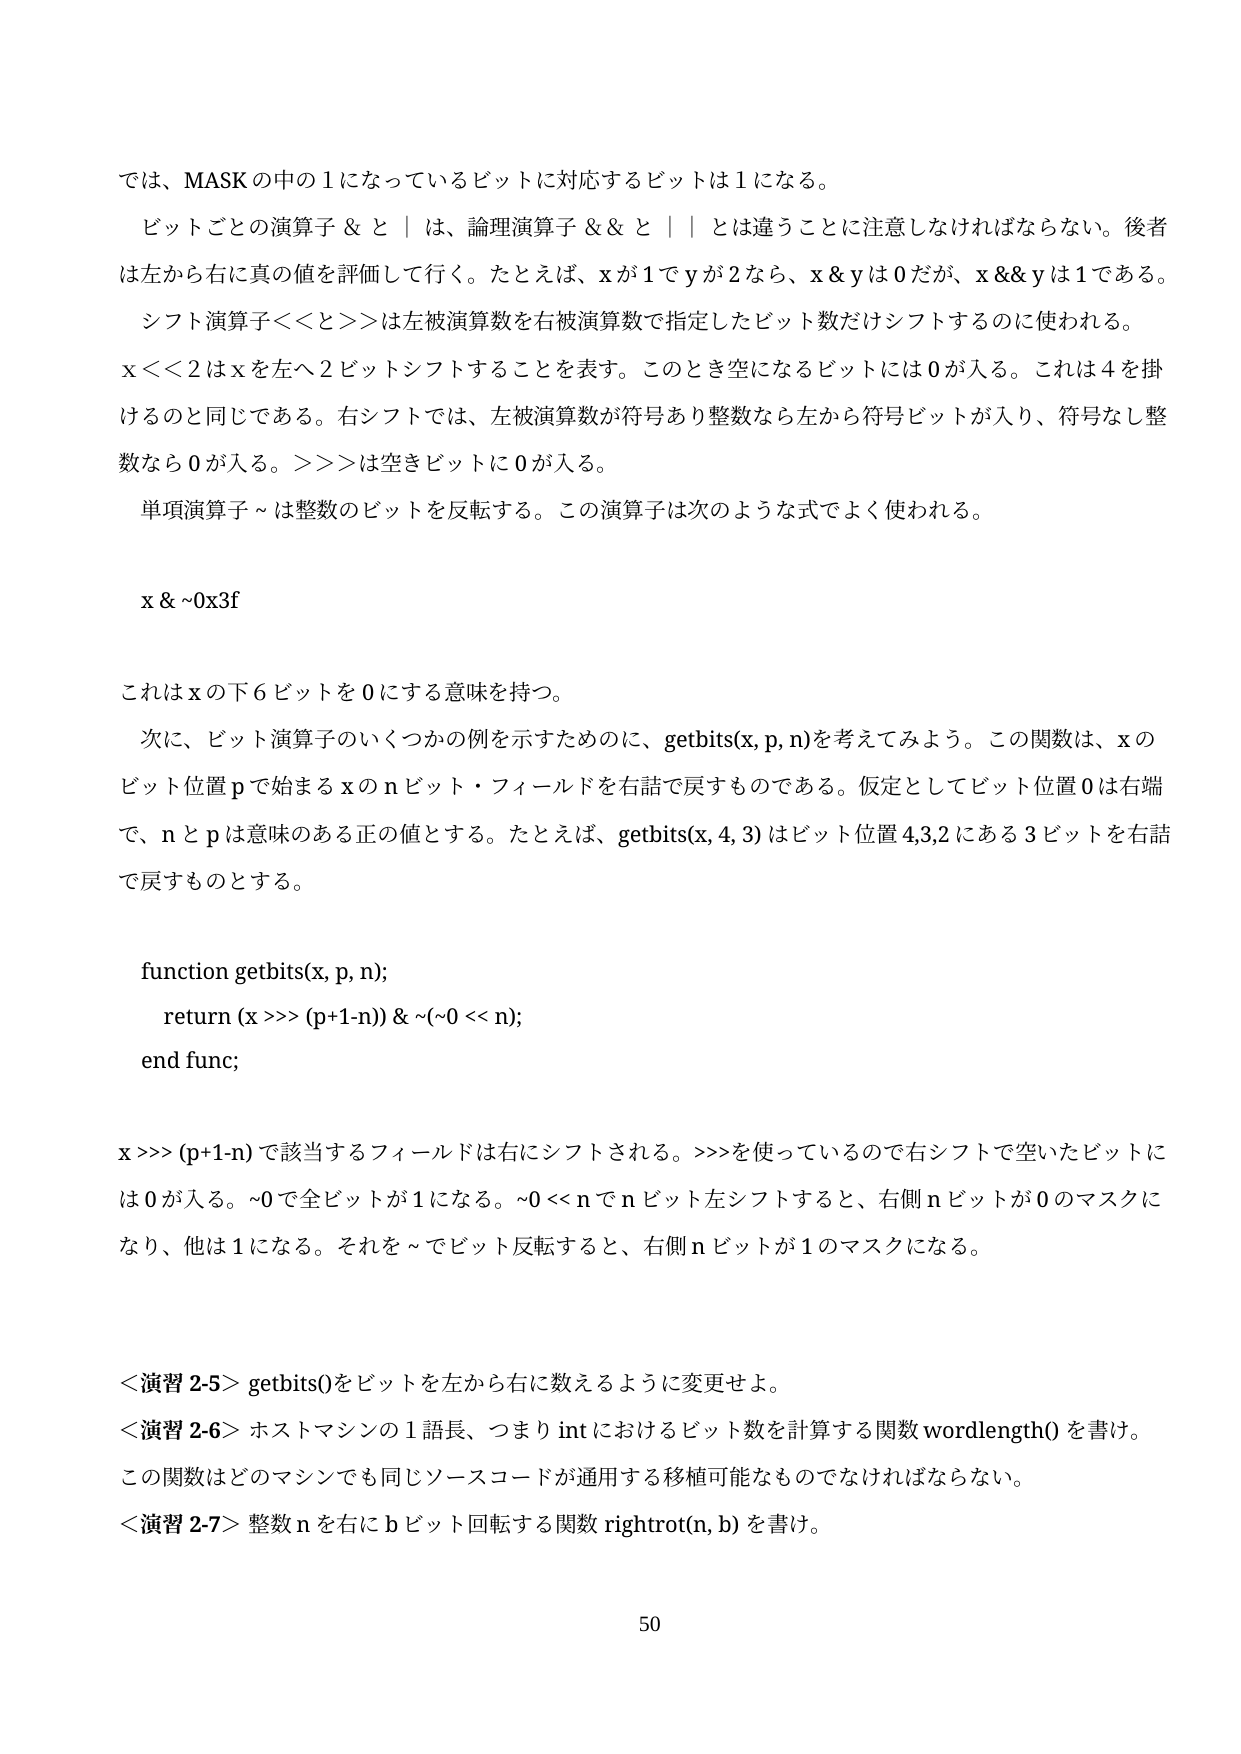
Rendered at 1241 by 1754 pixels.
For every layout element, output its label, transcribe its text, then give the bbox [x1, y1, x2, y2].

text ＜演習 2-6＞ ホストマシンの１語長、つまりintにおけるビット数を計算する関数wordlength() を書け。 [118, 1413, 1181, 1445]
text 次に、ビット演算子のいくつかの例を示すためのに、getbits(x, p, n)を考えてみよう。この関数は、xのビット位置pで始まるxのnビット・フィールドを右詰で戻すものである。仮定としてビット位置0は右端で、nとpは意味のある正の値とする。たとえば、getbits(x, 4, 3) はビット位置4,3,2にある3ビットを右詰で戻すものとする。 [118, 722, 1181, 896]
text では、MASKの中の１になっているビットに対応するビットは１になる。 [118, 163, 1181, 194]
text ＜演習 2-7＞ 整数nを右にbビット回転する関数 rightrot(n, b) を書け。 [118, 1508, 1181, 1539]
text これはxの下６ビットを0にする意味を持つ。 [118, 675, 1181, 706]
text ｘ＜＜２はｘを左へ２ビットシフトすることを表す。このとき空になるビットには0が入る。これは４を掛けるのと同じである。右シフトでは、左被演算数が符号あり整数なら左から符号ビットが入り、符号なし整数なら0が入る。＞＞＞は空きビットに0が入る。 [118, 352, 1181, 478]
text function getbits(x, p, n); [118, 956, 1181, 986]
text end func; [118, 1045, 1181, 1075]
text ビットごとの演算子 ＆ と ｜ は、論理演算子 ＆＆ と ｜｜ とは違うことに注意しなければならない。後者は左から右に真の値を評価して行く。たとえば、xが1でyが2なら、x & yは0だが、x && yは1である。 [118, 210, 1181, 289]
text x >>> (p+1-n) で該当するフィールドは右にシフトされる。>>>を使っているので右シフトで空いたビットには0が入る。~0で全ビットが1になる。~0 << nでnビット左シフトすると、右側nビットが0のマスクになり、他は1になる。それを ~ でビット反転すると、右側nビットが1のマスクになる。 [118, 1135, 1181, 1261]
text 単項演算子 ~ は整数のビットを反転する。この演算子は次のような式でよく使われる。 [118, 493, 1181, 525]
text この関数はどのマシンでも同じソースコードが通用する移植可能なものでなければならない。 [118, 1461, 1181, 1492]
text return (x >>> (p+1-n)) & ~(~0 << n); [118, 1001, 1181, 1030]
text ＜演習 2-5＞ getbits()をビットを左から右に数えるように変更せよ。 [118, 1366, 1181, 1397]
text x & ~0x3f [118, 586, 1181, 615]
text シフト演算子＜＜と＞＞は左被演算数を右被演算数で指定したビット数だけシフトするのに使われる。 [118, 304, 1181, 336]
